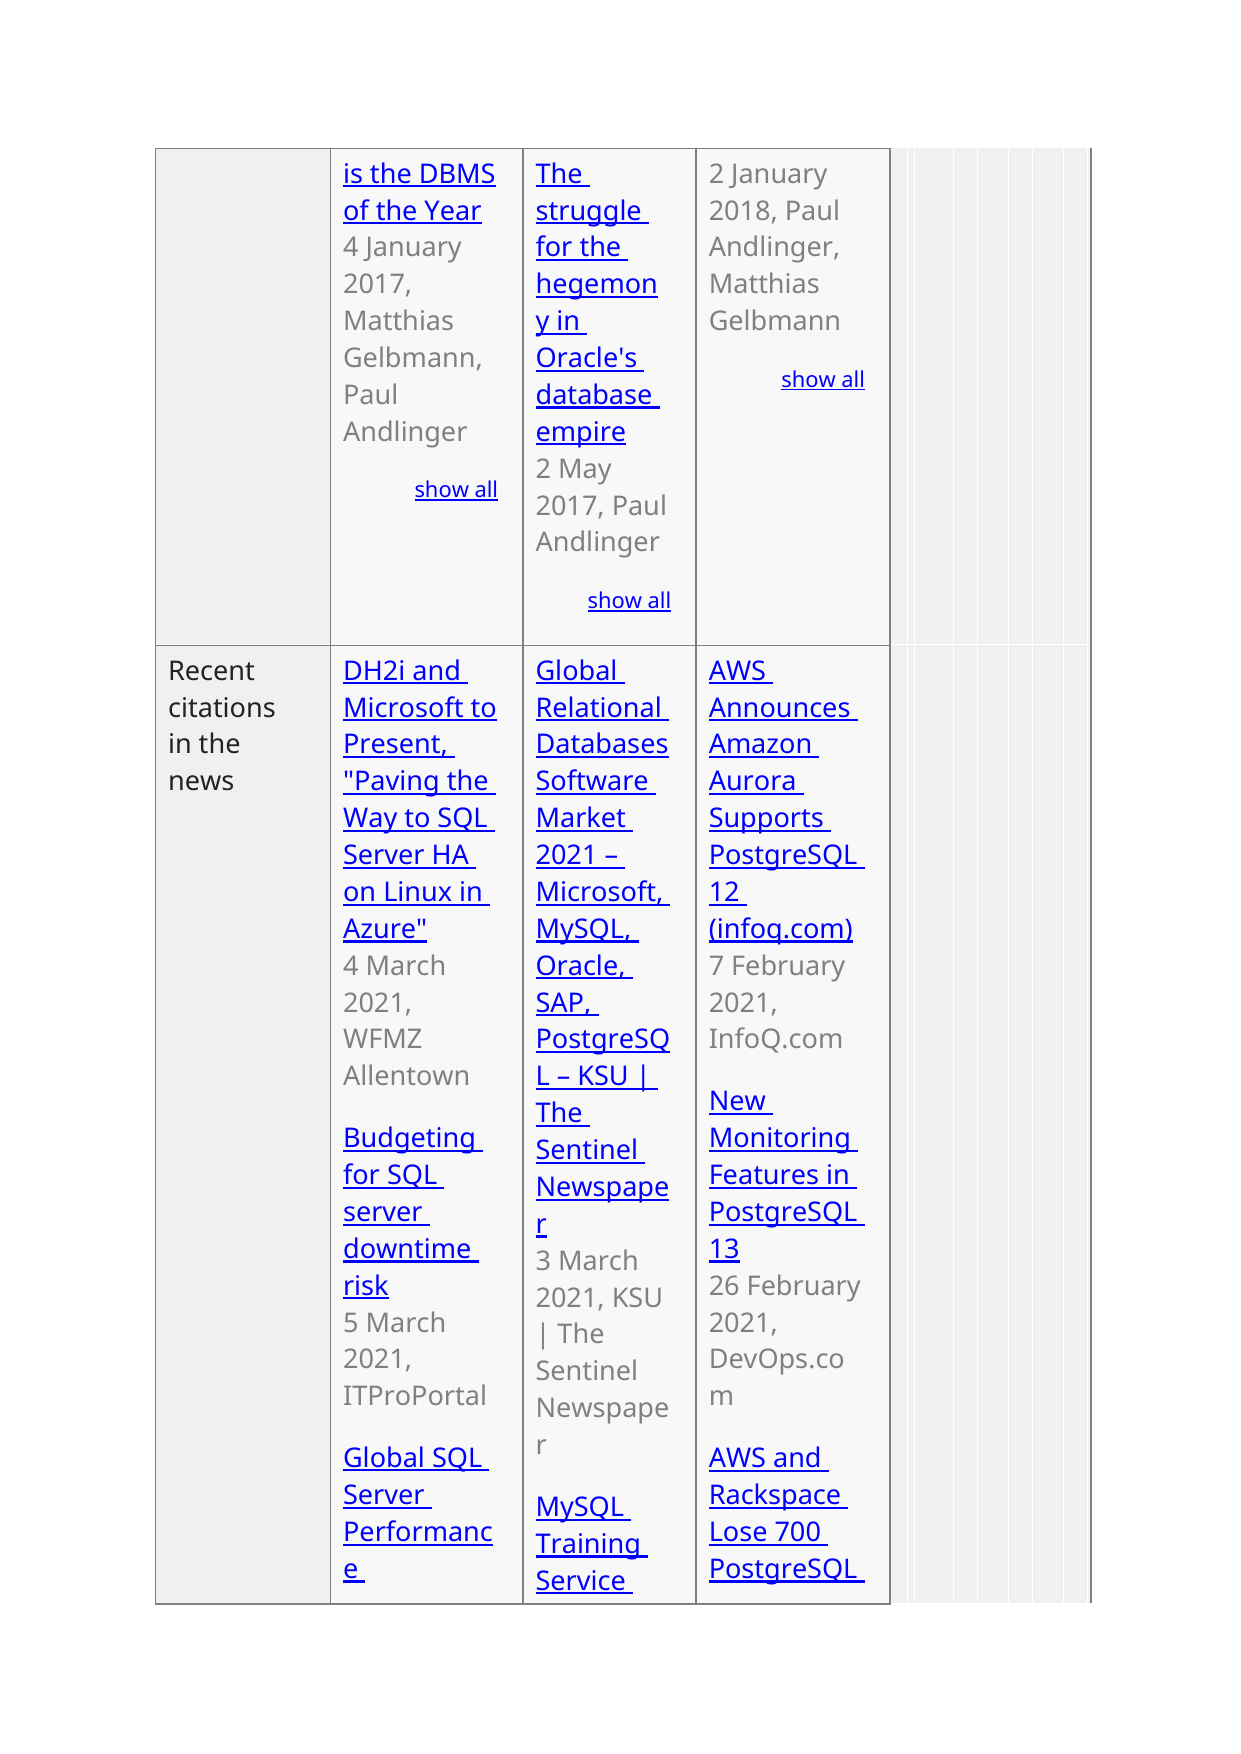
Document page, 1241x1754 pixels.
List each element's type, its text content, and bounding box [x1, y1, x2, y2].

table_cell [893, 645, 897, 1603]
table_cell DH2i and Microsoft to Present, "Paving the Way to SQL Server HA on Linux in Azure" 4 March 2021, WFMZ Allentown Budgeting for SQL server downtime risk 5 March 2021, ITProPortal ﻿Global SQL Server Performance [331, 646, 522, 1603]
table_cell [1070, 645, 1074, 1603]
table_cell AWS Announces Amazon Aurora Supports PostgreSQL 12 (infoq.com) 7 February 2021, InfoQ.com New Monitoring Features in PostgreSQL 13 26 February 2021, DevOps.com AWS and Rackspace Lose 700 PostgreSQL [697, 646, 889, 1603]
table_cell [932, 148, 936, 644]
table_cell [998, 645, 1002, 1603]
table_cell [939, 148, 943, 644]
table_cell [1015, 645, 1019, 1603]
table_cell [893, 148, 897, 644]
table_cell [1077, 148, 1081, 644]
table_cell [984, 148, 988, 644]
table_cell [918, 645, 922, 1603]
table_cell [932, 645, 936, 1603]
table_cell [939, 645, 943, 1603]
table_cell Global Relational Databases Software Market 2021 – Microsoft, MySQL, Oracle, SAP, PostgreSQL – KSU | The Sentinel Newspaper 3 March 2021, KSU | The Sentinel Newspaper MySQL Training Service [524, 646, 695, 1603]
table_cell [998, 148, 1002, 644]
table_cell [1053, 645, 1057, 1603]
table_cell is the DBMS of the Year 4 January 2017, Matthias Gelbmann, Paul Andlinger show all [331, 149, 522, 644]
table_cell [1039, 148, 1043, 644]
table_cell [1070, 148, 1074, 644]
table_cell [946, 148, 950, 644]
table_cell [1022, 645, 1026, 1603]
table_cell [1077, 645, 1081, 1603]
table_cell [1046, 645, 1050, 1603]
table_cell [960, 645, 964, 1603]
table_cell [900, 645, 904, 1603]
table_cell [918, 148, 922, 644]
table_cell [991, 645, 995, 1603]
table_cell [984, 645, 988, 1603]
table_cell The struggle for the hegemony in Oracle's database empire 2 May 2017, Paul Andlinger show all [524, 149, 695, 644]
table_cell 2 January 2018, Paul Andlinger, Matthias Gelbmann show all [697, 149, 889, 644]
table_cell [1053, 148, 1057, 644]
table_cell [960, 148, 964, 644]
table_cell [967, 148, 971, 644]
table_cell [1046, 148, 1050, 644]
table_cell [946, 645, 950, 1603]
table_cell [1015, 148, 1019, 644]
table_cell [1022, 148, 1026, 644]
table_cell Recent citations in the news [156, 646, 330, 1603]
table_cell [1039, 645, 1043, 1603]
table_cell [900, 148, 904, 644]
table_cell [967, 645, 971, 1603]
table_cell [925, 148, 929, 644]
table_cell [991, 148, 995, 644]
table_cell [156, 149, 330, 644]
table_cell [925, 645, 929, 1603]
